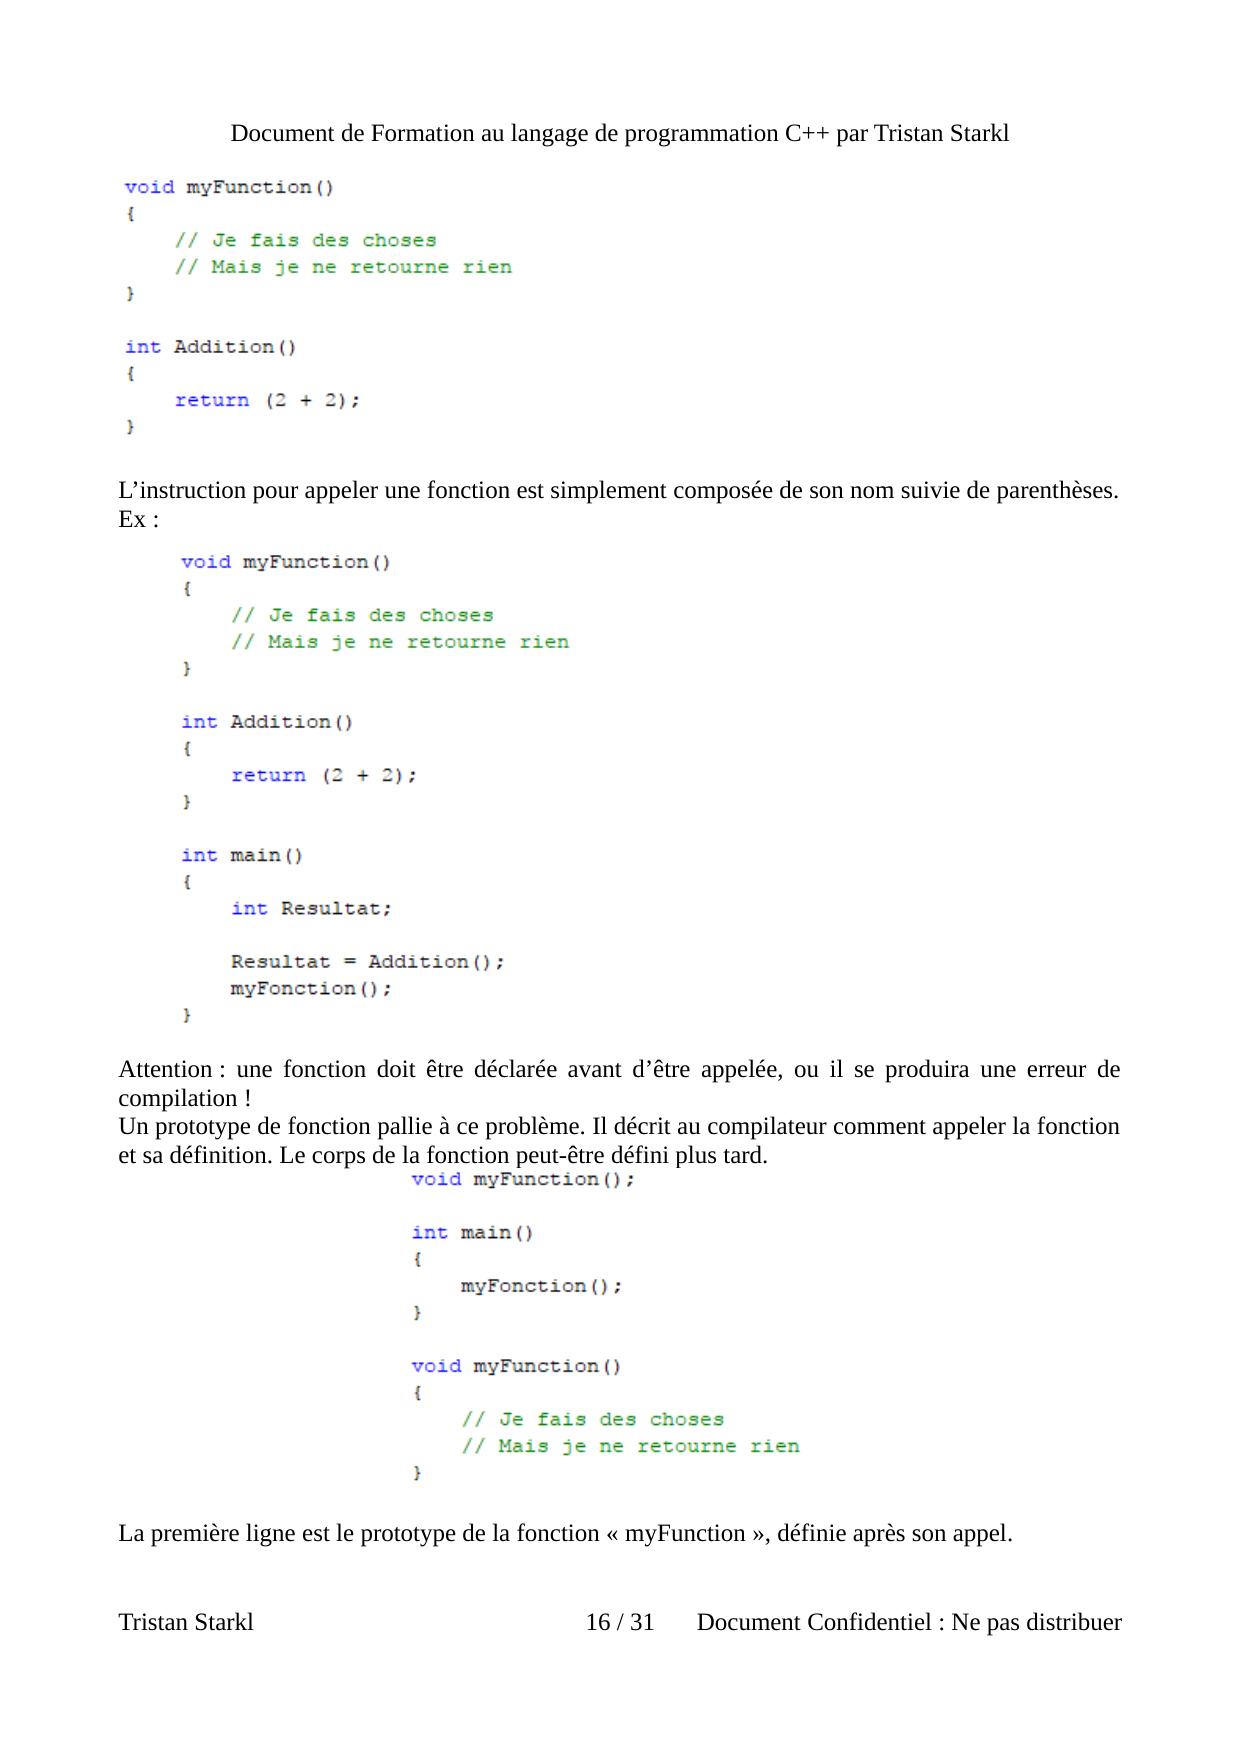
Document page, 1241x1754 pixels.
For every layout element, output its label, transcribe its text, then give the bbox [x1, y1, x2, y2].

text Attention : une fonction doit être déclarée avant d’être appelée, ou il se produira une erreur de compilation ! [118, 1054, 1122, 1111]
text L’instruction pour appeler une fonction est simplement composée de son nom suivie de parenthèses. [118, 475, 1122, 504]
text Ex : [118, 504, 1122, 533]
text Un prototype de fonction pallie à ce problème. Il décrit au compilateur comment appeler la fonction et sa définition. Le corps de la fonction peut-être défini plus tard. [118, 1111, 1122, 1169]
text La première ligne est le prototype de la fonction « myFunction », définie après son appel. [118, 1518, 1122, 1547]
picture [120, 176, 536, 447]
picture [410, 1168, 830, 1490]
picture [178, 543, 590, 1026]
